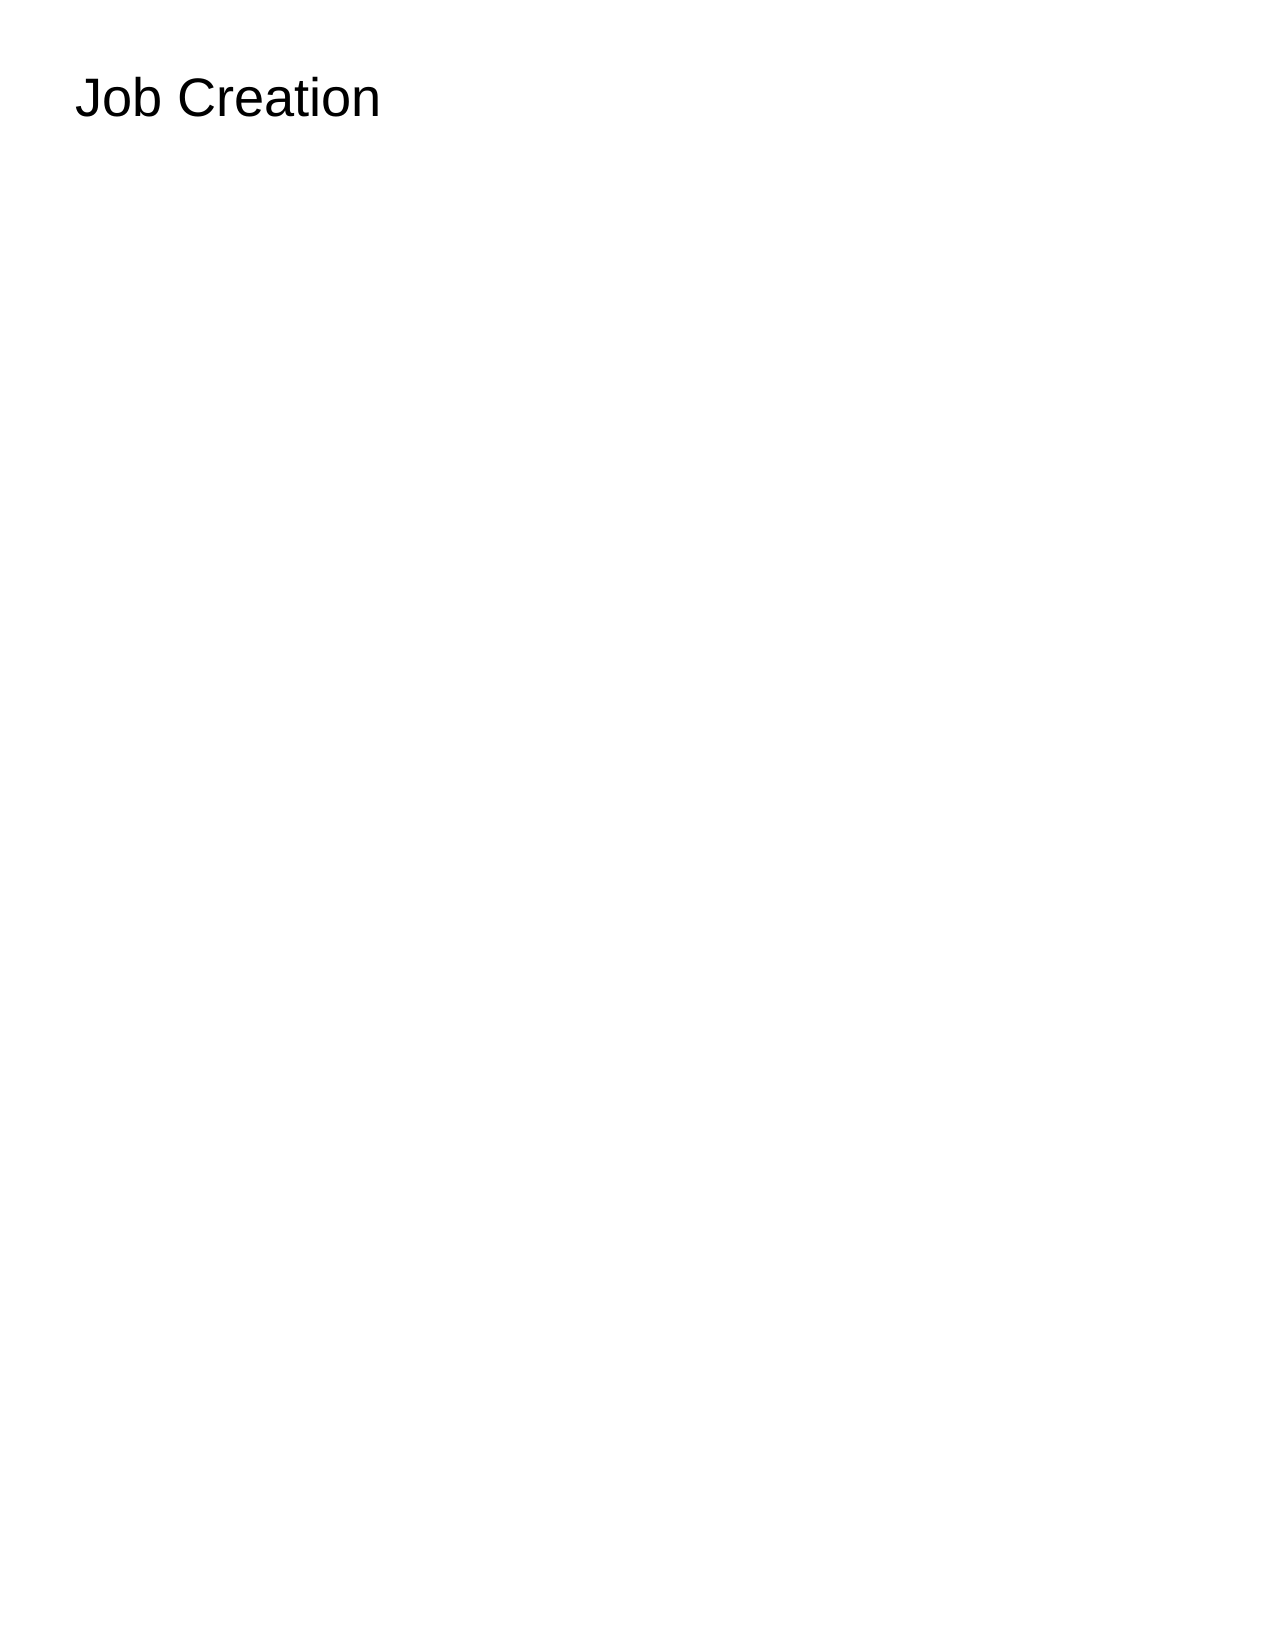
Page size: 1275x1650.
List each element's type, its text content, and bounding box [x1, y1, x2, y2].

title Job Creation [75, 66, 1200, 128]
